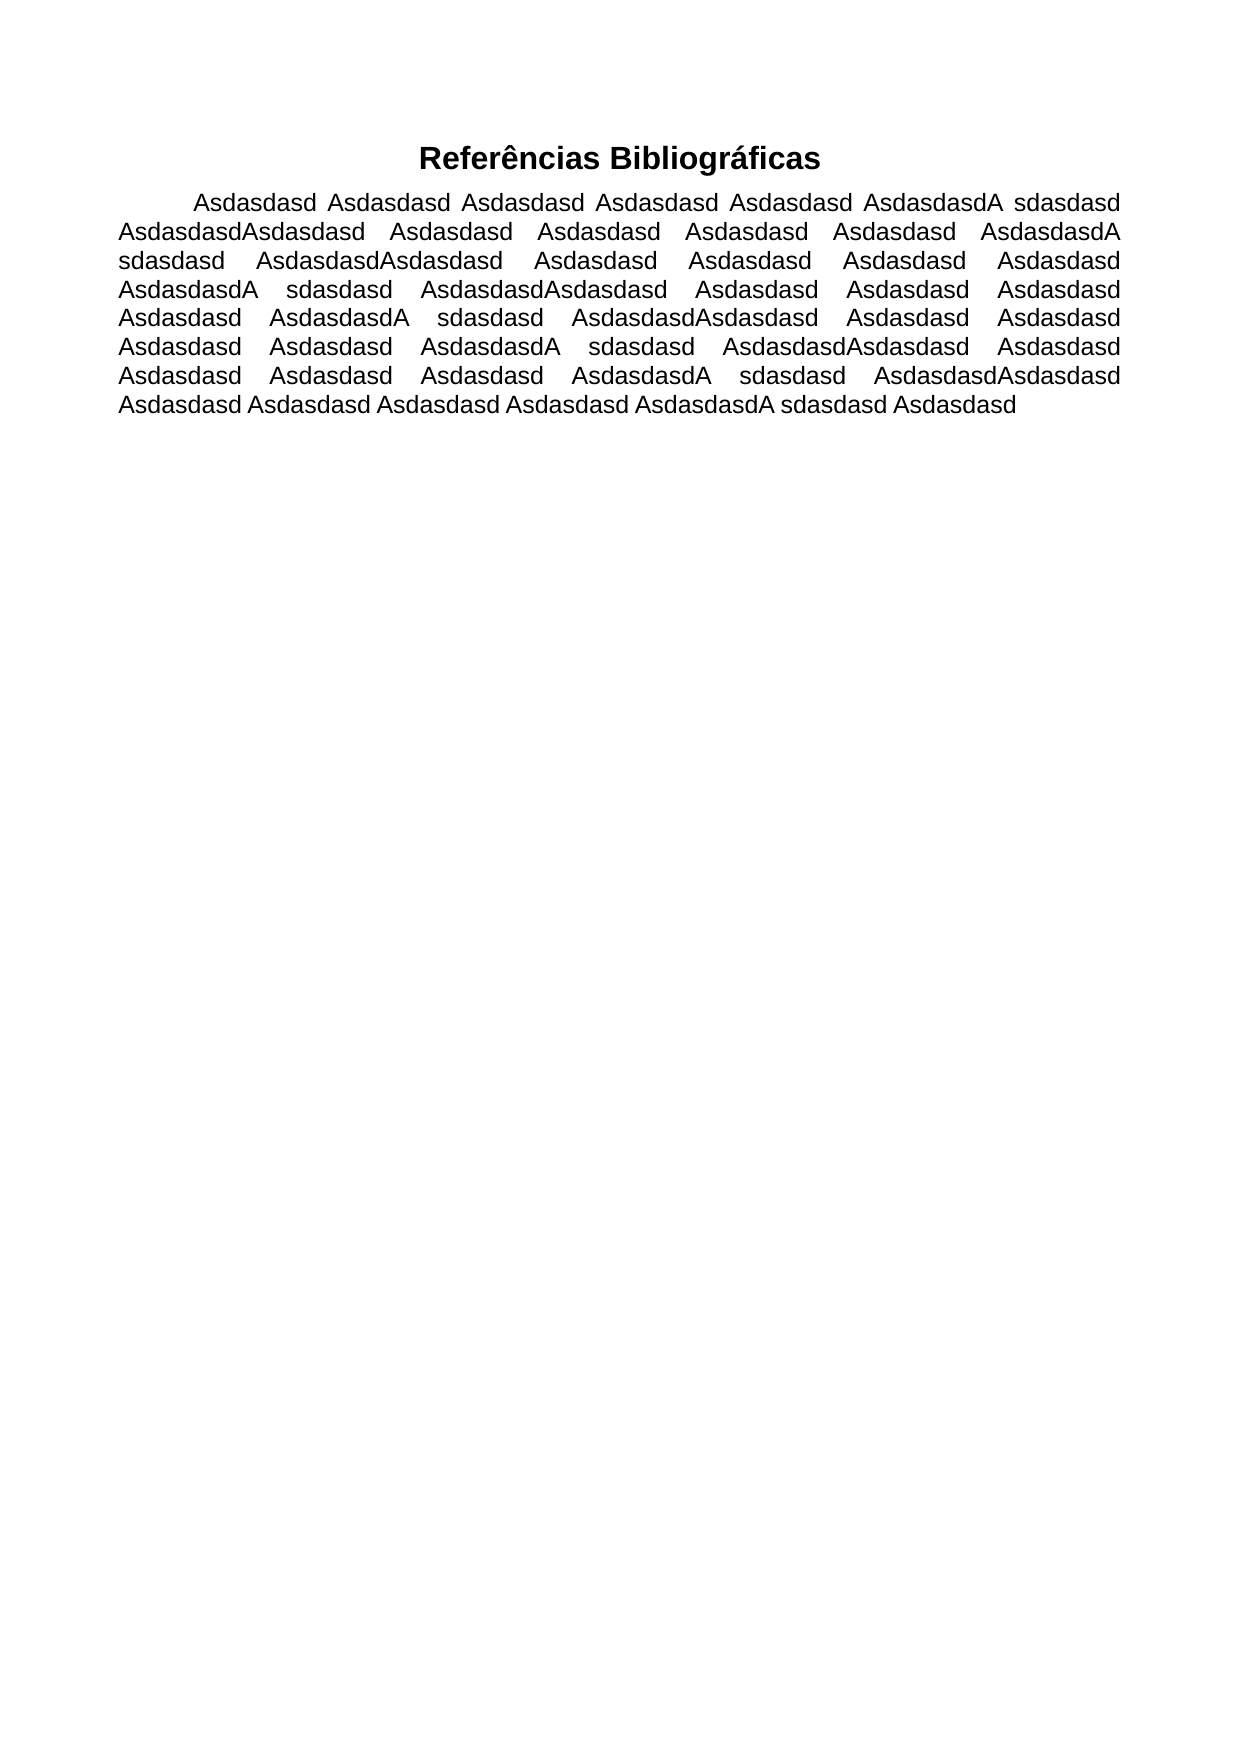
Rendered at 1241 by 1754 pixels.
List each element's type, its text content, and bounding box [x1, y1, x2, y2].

subtitle Referências Bibliográficas [118, 139, 1122, 176]
text Asdasdasd Asdasdasd Asdasdasd Asdasdasd Asdasdasd AsdasdasdA sdasdasd AsdasdasdAsdasdasd Asdasdasd Asdasdasd Asdasdasd Asdasdasd AsdasdasdA sdasdasd AsdasdasdAsdasdasd Asdasdasd Asdasdasd Asdasdasd Asdasdasd AsdasdasdA sdasdasd AsdasdasdAsdasdasd Asdasdasd Asdasdasd Asdasdasd Asdasdasd AsdasdasdA sdasdasd AsdasdasdAsdasdasd Asdasdasd Asdasdasd Asdasdasd Asdasdasd AsdasdasdA sdasdasd AsdasdasdAsdasdasd Asdasdasd Asdasdasd Asdasdasd Asdasdasd AsdasdasdA sdasdasd AsdasdasdAsdasdasd Asdasdasd Asdasdasd Asdasdasd Asdasdasd AsdasdasdA sdasdasd Asdasdasd [118, 188, 1122, 418]
